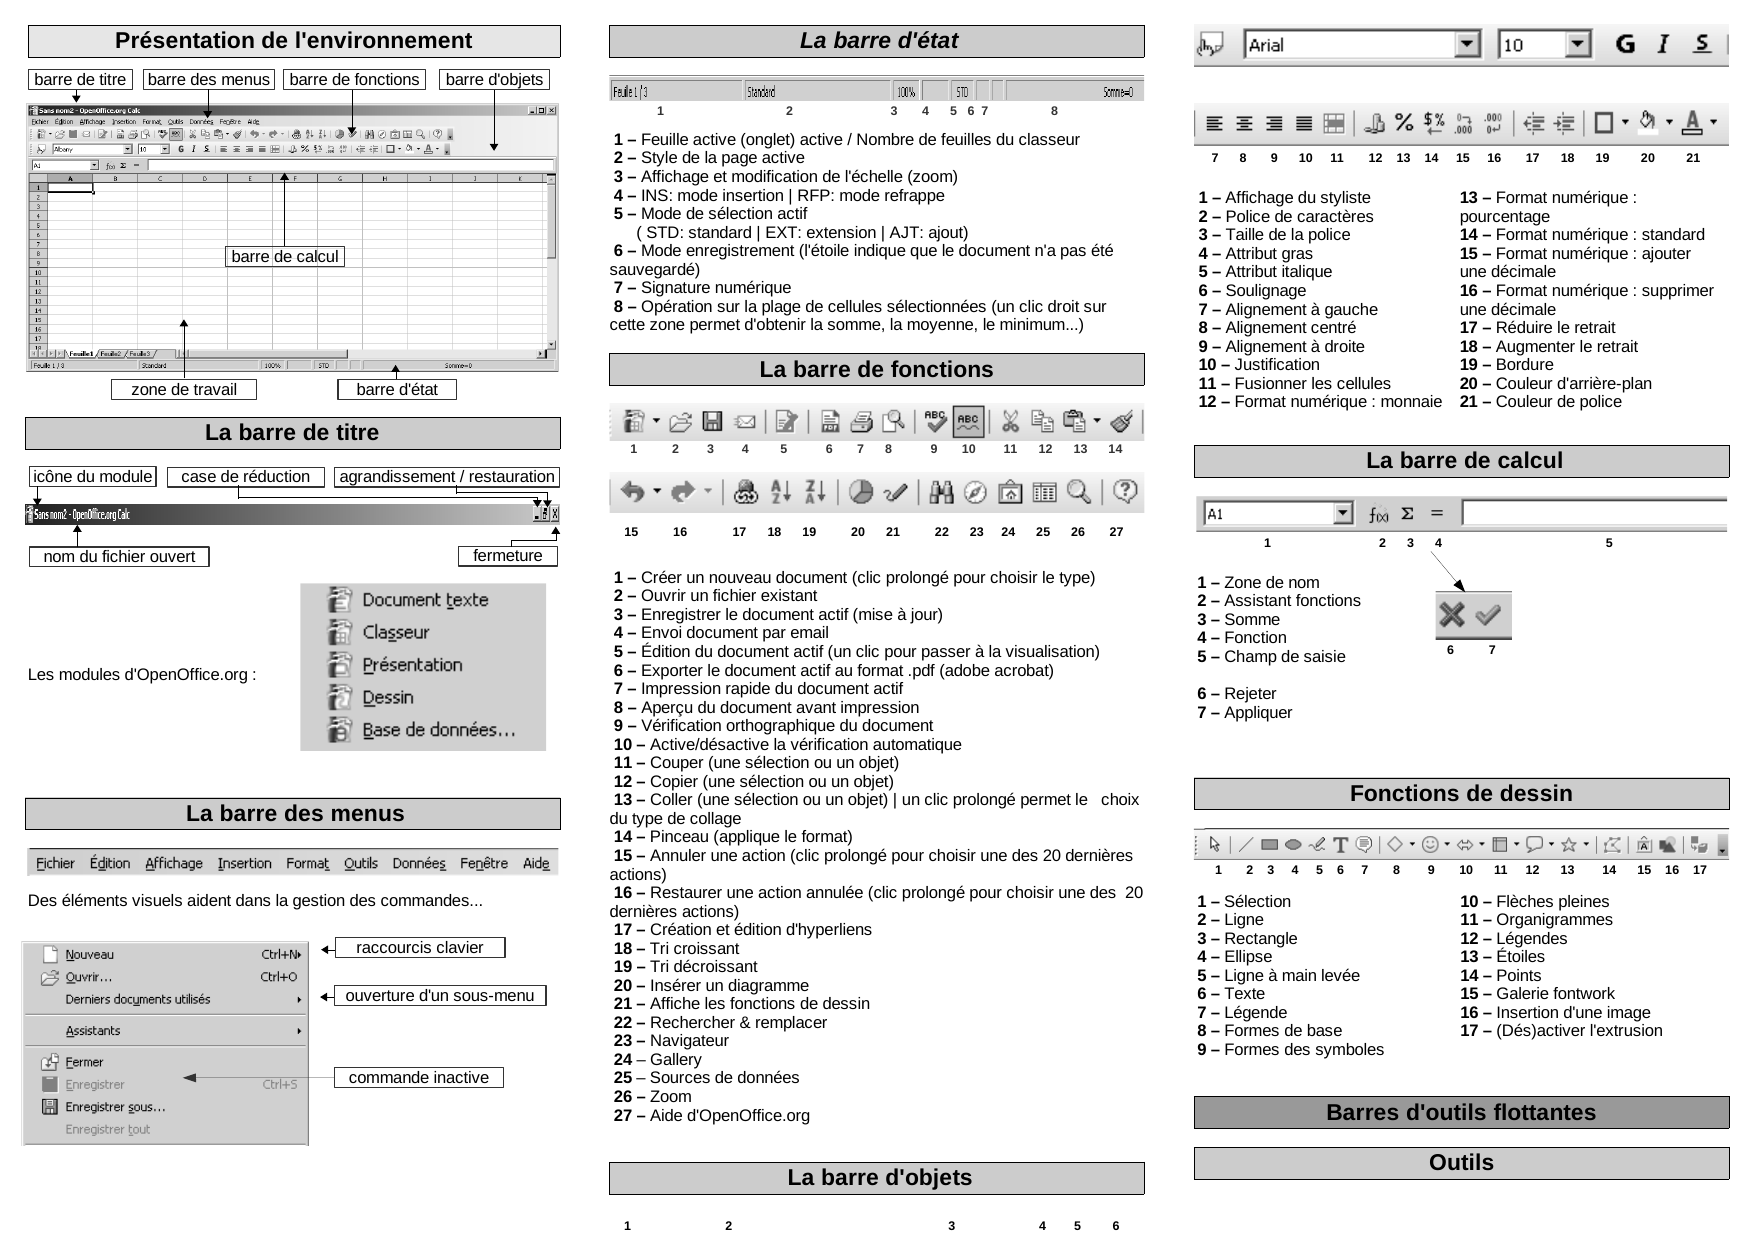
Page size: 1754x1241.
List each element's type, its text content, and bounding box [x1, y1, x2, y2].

text 4 – INS: mode insertion | RFP: mode refrappe [609, 186, 1144, 204]
text [1512, 610, 1723, 629]
text 7 – Impression rapide du document actif [609, 679, 1144, 698]
text 4 – Fonction [1193, 629, 1723, 647]
text Outils [1195, 1148, 1729, 1179]
text 23 – Navigateur [609, 1032, 1144, 1050]
text 1 – Créer un nouveau document (clic prolongé pour choisir le type) [609, 568, 1144, 587]
text 10 – Active/désactive la vérification automatique [609, 735, 1144, 754]
text 17 – Création et édition d'hyperliens [609, 921, 1144, 939]
text 19 – Tri décroissant [609, 958, 1144, 976]
text 5 – Mode de sélection actif [609, 204, 1144, 223]
text 22 – Rechercher & remplacer [609, 1013, 1144, 1032]
text 3 – Somme [1193, 610, 1435, 629]
text 8 – Opération sur la plage de cellules sélectionnées (un clic droit sur cette zone permet d'obtenir la somme, la moyenne, le minimum...) [609, 297, 1144, 334]
text La barre d'état [610, 26, 1144, 57]
text [1512, 592, 1723, 610]
text 26 – Zoom [609, 1087, 1144, 1106]
text 11 – Couper (une sélection ou un objet) [609, 754, 1144, 772]
text 7 – Signature numérique [609, 279, 1144, 297]
table_header 1 – Sélection 2 – Ligne 3 – Rectangle 4 – Ellipse 5 – Ligne à main levée 6 – Texte 7 – Légende 8 – Formes de base 9 – Formes des symboles [1194, 892, 1461, 1059]
text Fonctions de dessin [1195, 779, 1729, 809]
text 5 – Champ de saisie [1193, 647, 1723, 666]
text 5 – Édition du document actif (un clic pour passer à la visualisation) [609, 642, 1144, 661]
text ( STD: standard | EXT: extension | AJT: ajout) [609, 223, 1144, 242]
text 20 – Insérer un diagramme [609, 976, 1144, 995]
text 1 – Zone de nom [1193, 573, 1461, 592]
text 6 – Rejeter [1193, 684, 1723, 703]
text 4 – Envoi document par email [609, 624, 1144, 642]
text La barre de calcul [1195, 446, 1729, 477]
text 3 – Affichage et modification de l'échelle (zoom) [609, 167, 1144, 186]
text 16 – Restaurer une action annulée (clic prolongé pour choisir une des 20 dernières actions) [609, 883, 1144, 921]
text Barres d'outils flottantes [1195, 1097, 1729, 1128]
text La barre des menus [26, 799, 560, 829]
text La barre de fonctions [610, 354, 1144, 385]
table_header 13 – Format numérique : pourcentage 14 – Format numérique : standard 15 – Format numérique : ajouter une décimale 16 – Format numérique : supprimer une décimale 17 – Réduire le retrait 18 – Augmenter le retrait 19 – Bordure 20 – Couleur d'arrière-plan 21 – Couleur de police [1455, 165, 1729, 417]
text La barre de titre [26, 418, 560, 449]
text 2 – Assistant fonctions [1193, 592, 1435, 610]
text 2 – Ouvrir un fichier existant [609, 587, 1144, 605]
text 12 – Copier (une sélection ou un objet) [609, 772, 1144, 791]
text Présentation de l'environnement [29, 26, 560, 57]
text 13 – Coller (une sélection ou un objet) | un clic prolongé permet le choix du type de collage [609, 791, 1144, 828]
text 8 – Aperçu du document avant impression [609, 698, 1144, 717]
text 1 – Feuille active (onglet) active / Nombre de feuilles du classeur [609, 130, 1144, 149]
text [1451, 573, 1723, 592]
text 18 – Tri croissant [609, 939, 1144, 958]
table_header 10 – Flèches pleines 11 – Organigrammes 12 – Légendes 13 – Étoiles 14 – Points 15 – Galerie fontwork 16 – Insertion d'une image 17 – (Dés)activer l'extrusion [1461, 892, 1729, 1059]
table_header Les modules d'OpenOffice.org : [25, 580, 286, 769]
text 7 – Appliquer [1193, 703, 1723, 722]
text 24 – Gallery [609, 1050, 1144, 1069]
text 27 – Aide d'OpenOffice.org [609, 1106, 1144, 1124]
text 6 – Mode enregistrement (l'étoile indique que le document n'a pas été sauvegardé) [609, 242, 1144, 279]
text 2 – Style de la page active [609, 149, 1144, 167]
text 9 – Vérification orthographique du document [609, 717, 1144, 735]
text 6 – Exporter le document actif au format .pdf (adobe acrobat) [609, 661, 1144, 679]
text La barre d'objets [610, 1163, 1144, 1194]
text 15 – Annuler une action (clic prolongé pour choisir une des 20 dernières actions) [609, 846, 1144, 883]
text 21 – Affiche les fonctions de dessin [609, 995, 1144, 1013]
text 14 – Pinceau (applique le format) [609, 828, 1144, 846]
table_header 1 – Affichage du styliste 2 – Police de caractères 3 – Taille de la police 4 – Attribut gras 5 – Attribut italique 6 – Soulignage 7 – Alignement à gauche 8 – Alignement centré 9 – Alignement à droite 10 – Justification 11 – Fusionner les cellules 12 – Format numérique : monnaie [1194, 165, 1455, 417]
text 3 – Enregistrer le document actif (mise à jour) [609, 605, 1144, 624]
text Des éléments visuels aident dans la gestion des commandes... [28, 892, 560, 910]
text 25 – Sources de données [609, 1069, 1144, 1087]
table_header [286, 580, 560, 769]
